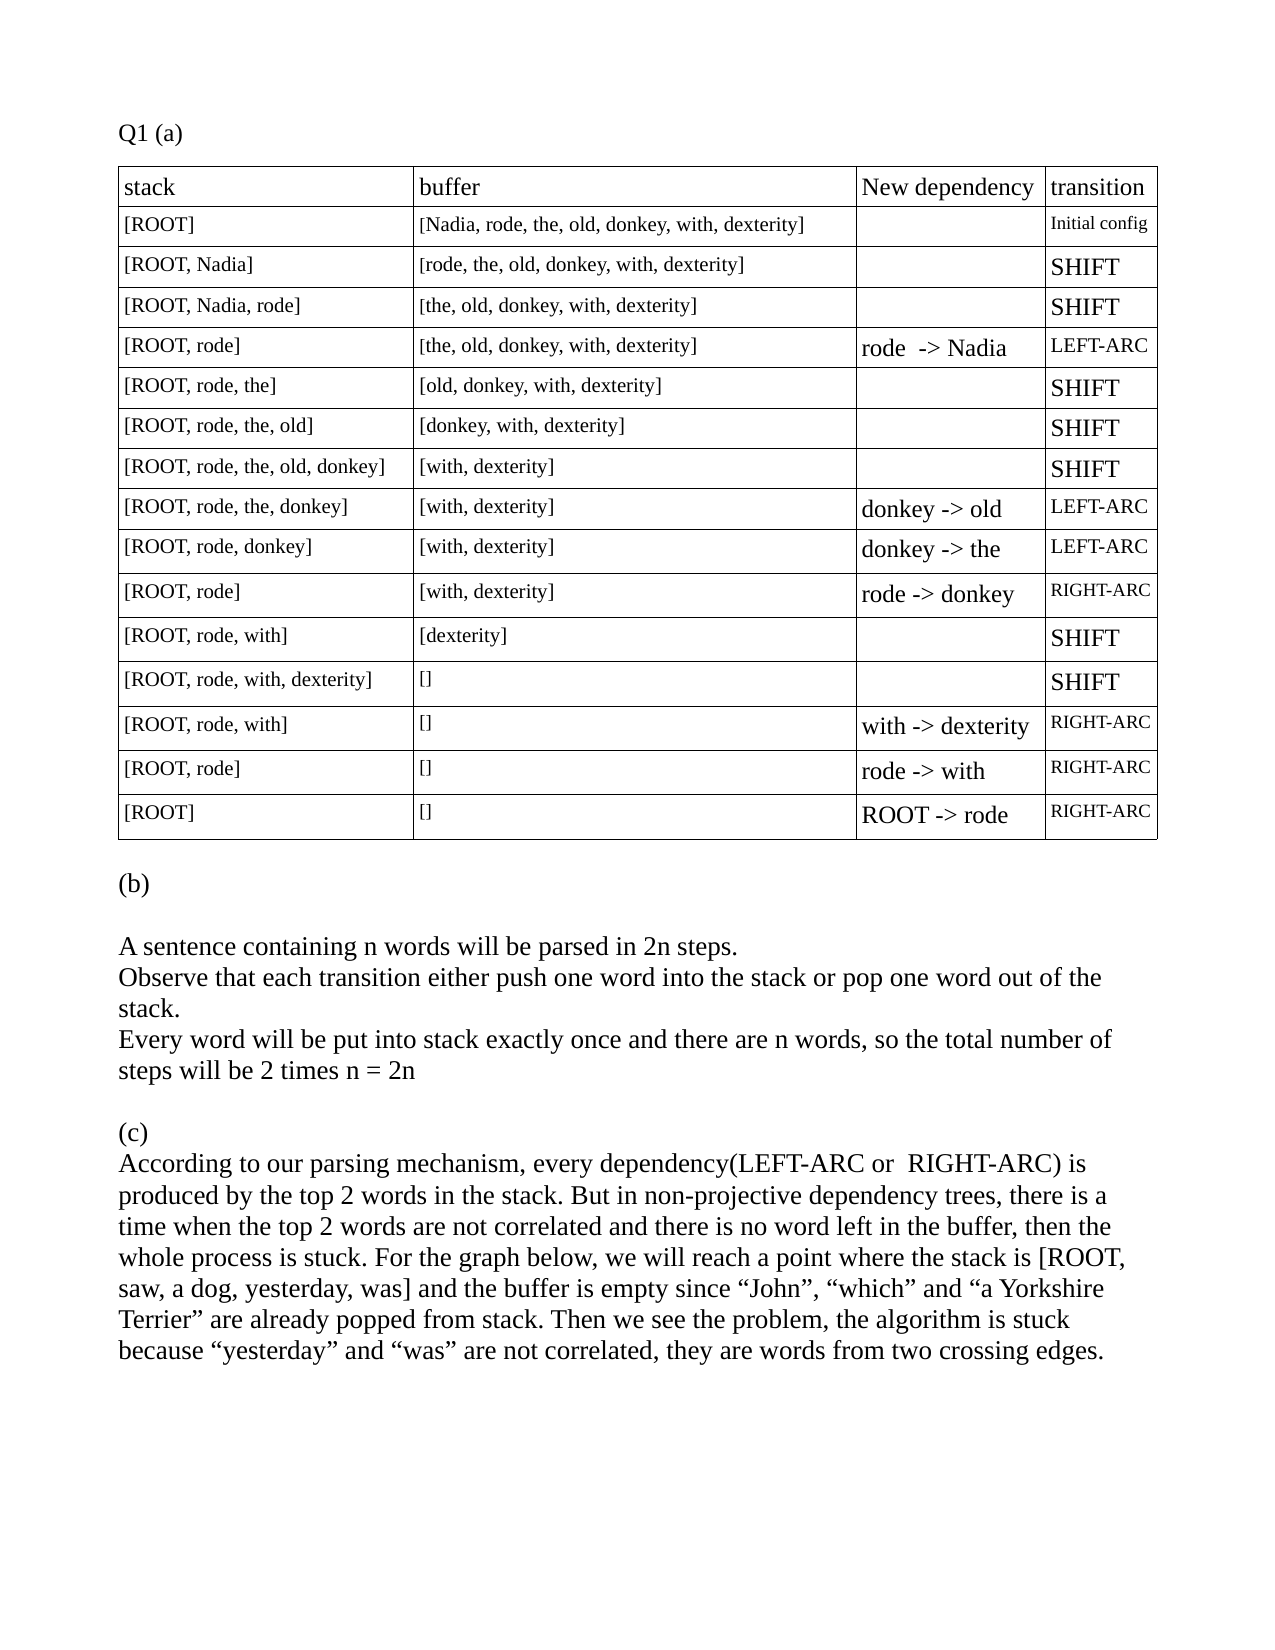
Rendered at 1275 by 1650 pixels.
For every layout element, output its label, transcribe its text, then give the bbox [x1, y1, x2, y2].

table_cell [with, dexterity] [414, 449, 856, 488]
table_cell SHIFT [1046, 409, 1157, 448]
text A sentence containing n words will be parsed in 2n steps. [118, 929, 1157, 961]
table_header New dependency [857, 167, 1045, 206]
table_cell [ROOT, rode, the] [119, 368, 413, 408]
table_cell LEFT-ARC [1046, 489, 1157, 528]
table_cell [dexterity] [414, 618, 856, 661]
table_cell [rode, the, old, donkey, with, dexterity] [414, 247, 856, 287]
table_header buffer [414, 167, 856, 206]
table_cell Initial config [1046, 207, 1157, 246]
table_cell SHIFT [1046, 288, 1157, 327]
text According to our parsing mechanism, every dependency(LEFT-ARC or RIGHT-ARC) is produced by the top 2 words in the stack. But in non-projective dependency trees, there is a time when the top 2 words are not correlated and there is no word left in the buffer, then the whole process is stuck. For the graph below, we will reach a point where the stack is [ROOT, saw, a dog, yesterday, was] and the buffer is empty since “John”, “which” and “a Yorkshire Terrier” are already popped from stack. Then we see the problem, the algorithm is stuck because “yesterday” and “was” are not correlated, they are words from two crossing edges. [118, 1148, 1157, 1366]
table_cell donkey -> old [857, 489, 1045, 528]
table_cell [857, 288, 1045, 327]
table_cell SHIFT [1046, 247, 1157, 287]
table_cell [donkey, with, dexterity] [414, 409, 856, 448]
table_cell [857, 368, 1045, 408]
table_cell rode -> Nadia [857, 328, 1045, 367]
table_cell SHIFT [1046, 662, 1157, 706]
text Every word will be put into stack exactly once and there are n words, so the total number of steps will be 2 times n = 2n [118, 1023, 1157, 1085]
table_cell ROOT -> rode [857, 795, 1045, 838]
table_cell [] [414, 795, 856, 838]
table_cell [ROOT, rode] [119, 328, 413, 367]
table_cell [ROOT, rode] [119, 574, 413, 617]
table_cell SHIFT [1046, 449, 1157, 488]
table_cell [ROOT, rode, the, old, donkey] [119, 449, 413, 488]
table_cell [with, dexterity] [414, 574, 856, 617]
table_cell [ROOT] [119, 795, 413, 838]
table_cell [old, donkey, with, dexterity] [414, 368, 856, 408]
table_cell [ROOT, rode, donkey] [119, 530, 413, 573]
table_cell [the, old, donkey, with, dexterity] [414, 328, 856, 367]
table_cell [] [414, 662, 856, 706]
table_cell [ROOT, rode, with] [119, 707, 413, 750]
table_cell [the, old, donkey, with, dexterity] [414, 288, 856, 327]
table_cell [ROOT, rode, the, donkey] [119, 489, 413, 528]
table_cell [857, 409, 1045, 448]
table_cell [ROOT, Nadia, rode] [119, 288, 413, 327]
text Q1 (a) [118, 118, 1157, 147]
table_cell [] [414, 751, 856, 794]
table_cell [] [414, 707, 856, 750]
table_cell [with, dexterity] [414, 489, 856, 528]
text (b) [118, 867, 1157, 898]
table_cell [857, 449, 1045, 488]
table_cell with -> dexterity [857, 707, 1045, 750]
table_cell [857, 662, 1045, 706]
table_cell [ROOT, rode] [119, 751, 413, 794]
text (c) [118, 1116, 1157, 1148]
table_cell [ROOT, Nadia] [119, 247, 413, 287]
table_cell RIGHT-ARC [1046, 707, 1157, 750]
table_cell donkey -> the [857, 530, 1045, 573]
table_cell RIGHT-ARC [1046, 574, 1157, 617]
table_cell SHIFT [1046, 618, 1157, 661]
table_cell [ROOT, rode, the, old] [119, 409, 413, 448]
table_cell RIGHT-ARC [1046, 751, 1157, 794]
table_cell [ROOT, rode, with, dexterity] [119, 662, 413, 706]
table_cell [ROOT, rode, with] [119, 618, 413, 661]
table_header transition [1046, 167, 1157, 206]
table_cell rode -> donkey [857, 574, 1045, 617]
table_cell rode -> with [857, 751, 1045, 794]
table_cell SHIFT [1046, 368, 1157, 408]
table_cell [857, 207, 1045, 246]
table_cell [857, 618, 1045, 661]
table_header stack [119, 167, 413, 206]
table_cell [with, dexterity] [414, 530, 856, 573]
table_cell LEFT-ARC [1046, 328, 1157, 367]
table_cell [ROOT] [119, 207, 413, 246]
text Observe that each transition either push one word into the stack or pop one word out of the stack. [118, 961, 1157, 1023]
table_cell [Nadia, rode, the, old, donkey, with, dexterity] [414, 207, 856, 246]
table_cell LEFT-ARC [1046, 530, 1157, 573]
table_cell [857, 247, 1045, 287]
table_cell RIGHT-ARC [1046, 795, 1157, 838]
